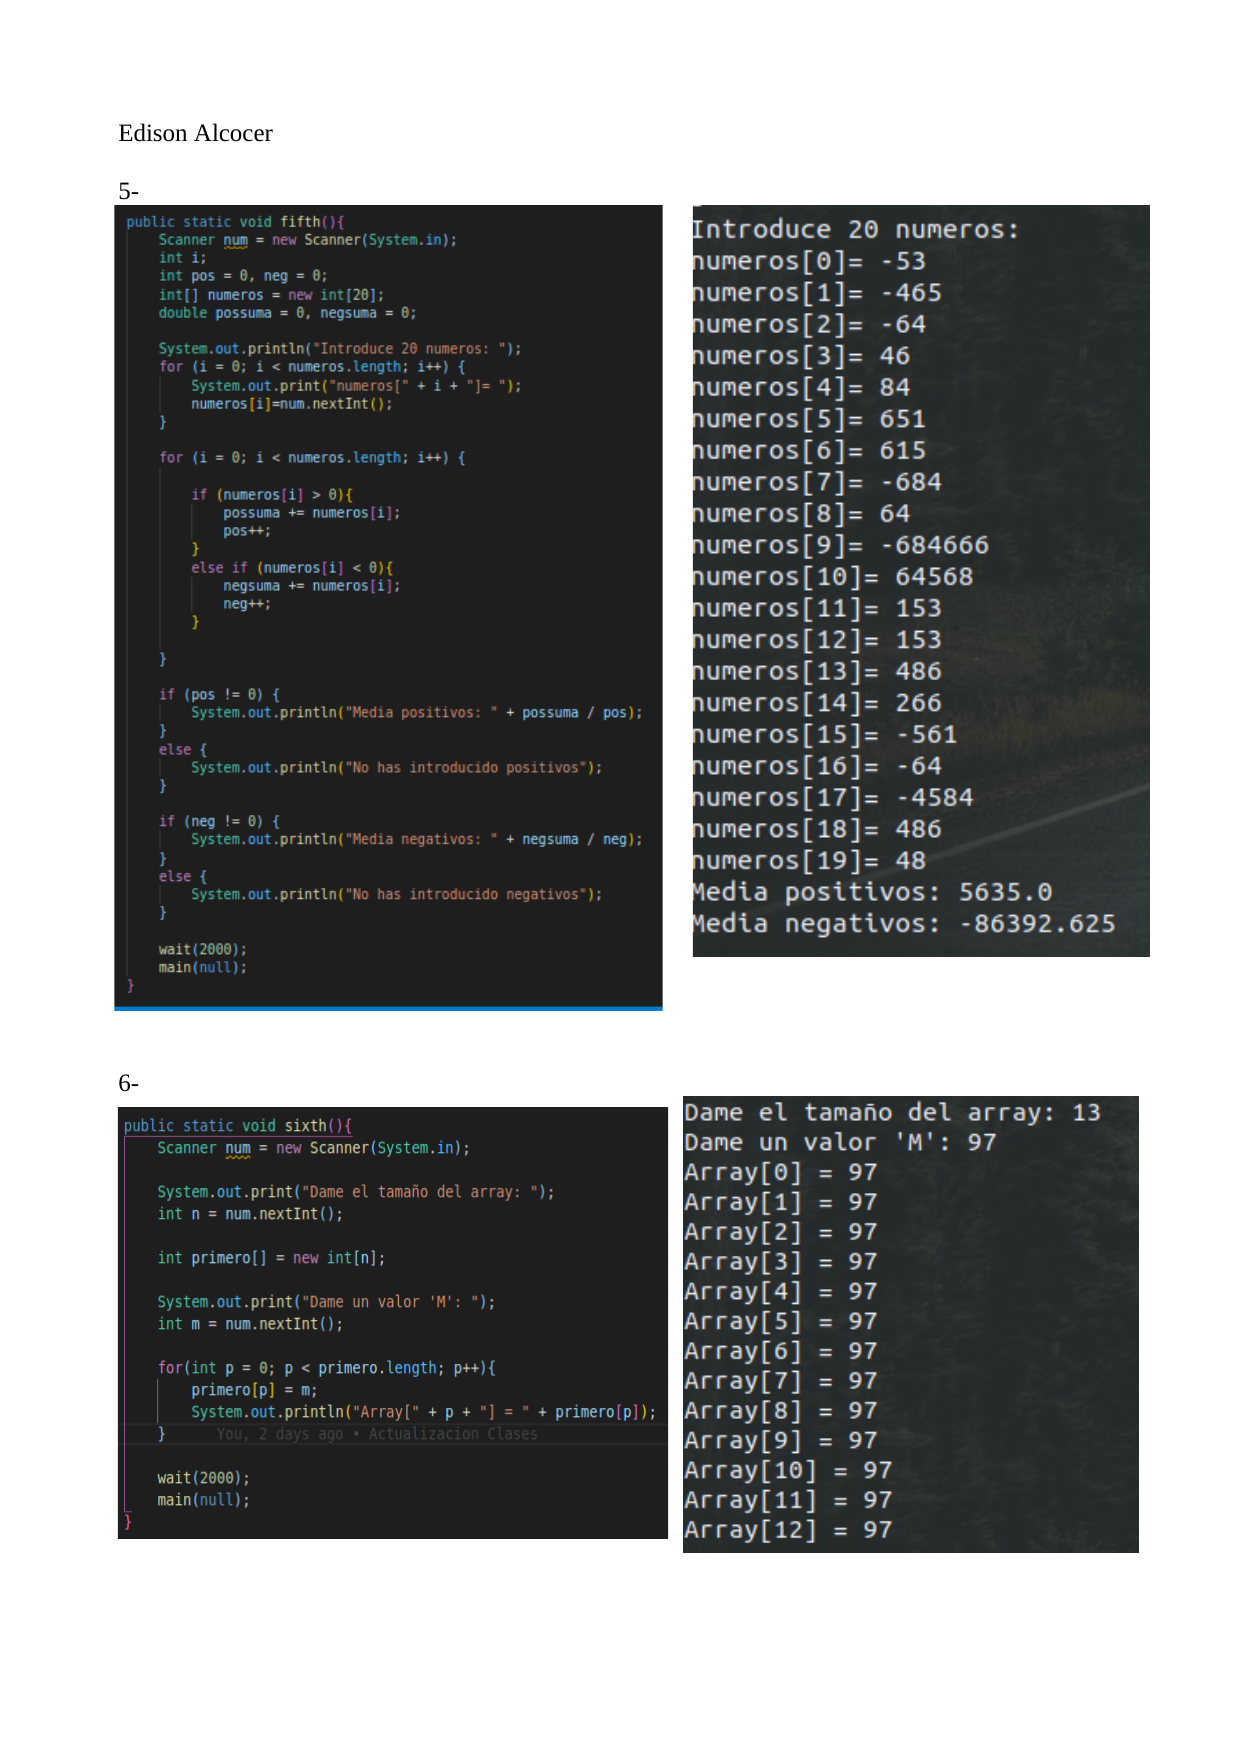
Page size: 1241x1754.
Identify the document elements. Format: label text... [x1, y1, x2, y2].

picture [114, 205, 663, 1011]
text 5- [118, 176, 1122, 205]
picture [692, 205, 1150, 957]
text 6- [118, 1068, 1122, 1096]
picture [683, 1096, 1139, 1553]
picture [117, 1107, 669, 1539]
